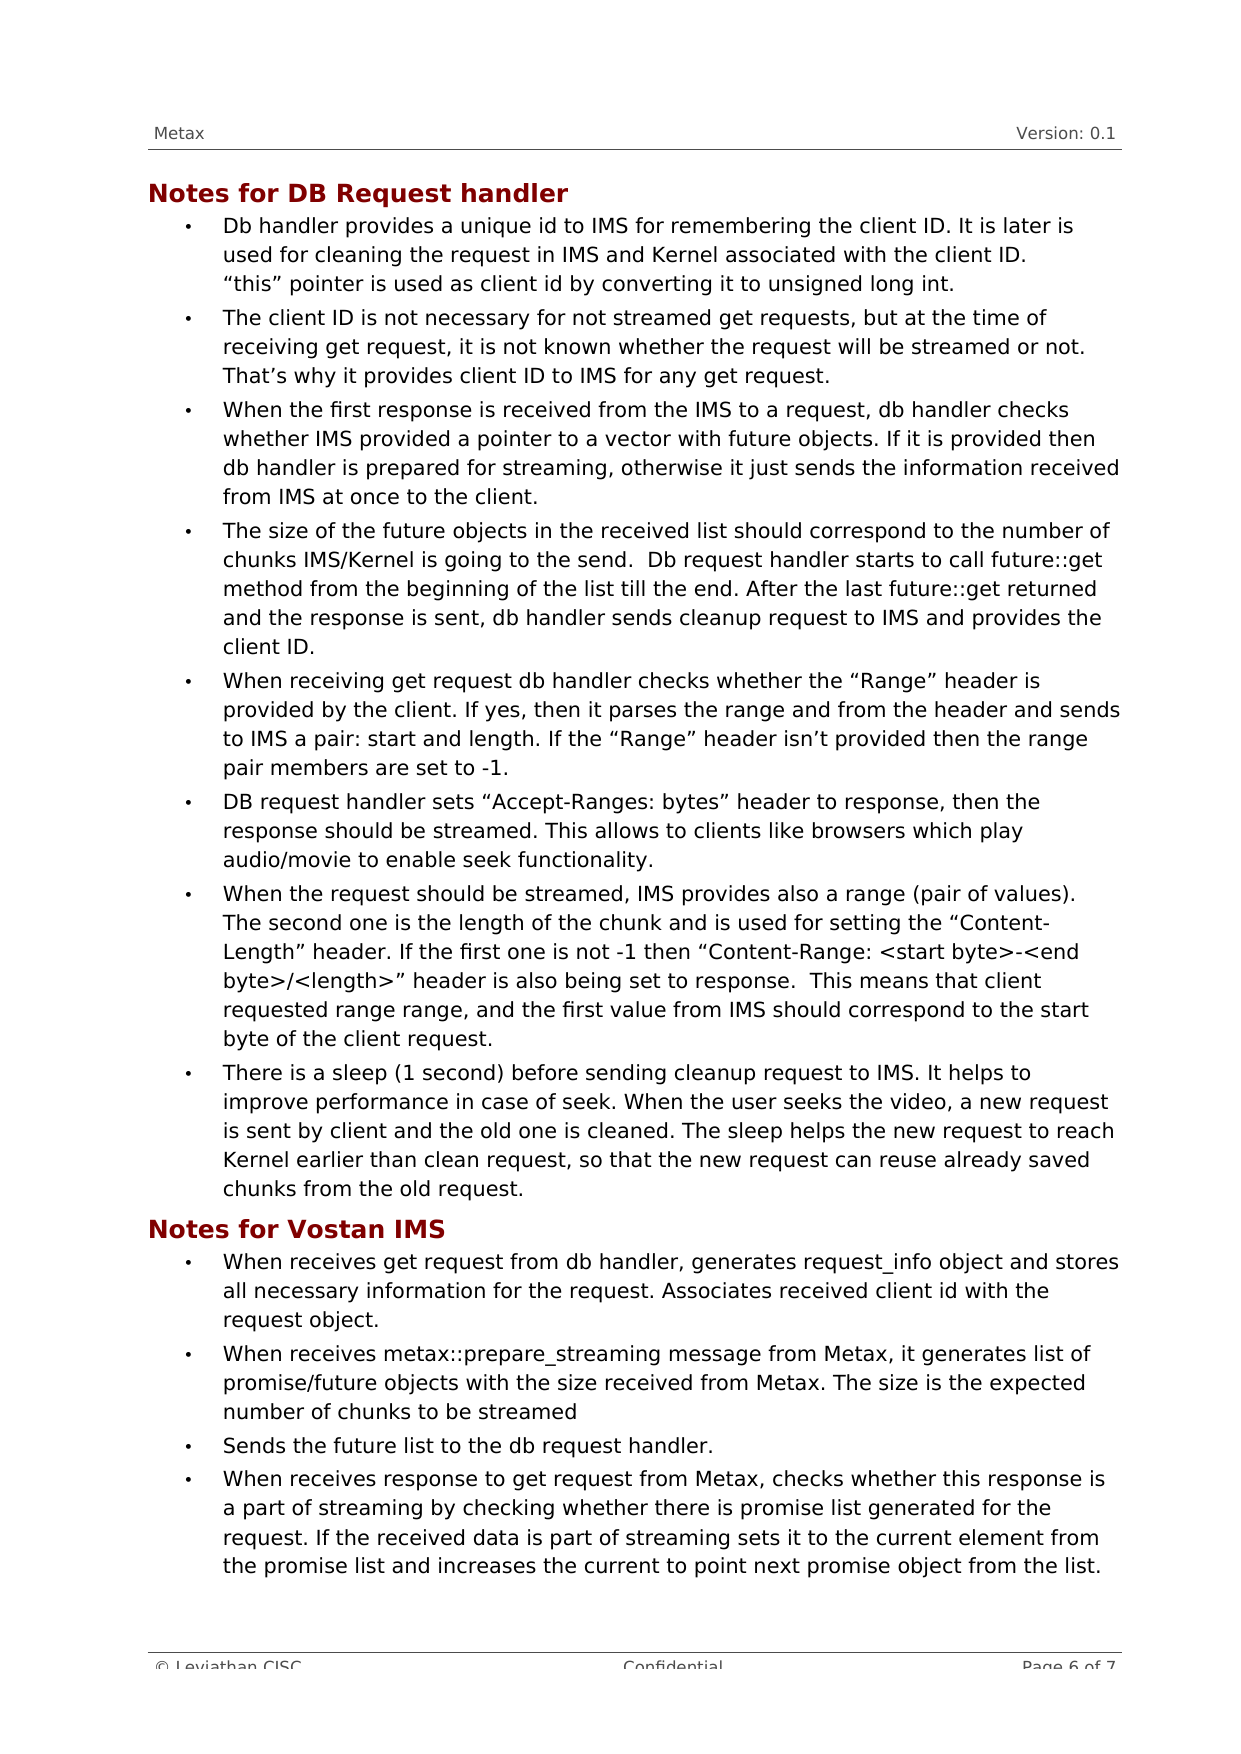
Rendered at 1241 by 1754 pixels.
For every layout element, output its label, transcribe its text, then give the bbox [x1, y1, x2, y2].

list When receives get request from db handler, generates request_info object and stores all necessary information for the request. Associates received client id with the request object. [185, 1250, 1122, 1332]
list When receives metax::prepare_streaming message from Metax, it generates list of promise/future objects with the size received from Metax. The size is the expected number of chunks to be streamed [185, 1342, 1122, 1424]
list The size of the future objects in the received list should correspond to the number of chunks IMS/Kernel is going to the send. Db request handler starts to call future::get method from the beginning of the list till the end. After the last future::get returned and the response is sent, db handler sends cleanup request to IMS and provides the client ID. [185, 519, 1122, 659]
list The client ID is not necessary for not streamed get requests, but at the time of receiving get request, it is not known whether the request will be streamed or not. That’s why it provides client ID to IMS for any get request. [185, 306, 1122, 388]
list There is a sleep (1 second) before sending cleanup request to IMS. It helps to improve performance in case of seek. When the user seeks the video, a new request is sent by client and the old one is cleaned. The sleep helps the new request to reach Kernel earlier than clean request, so that the new request can reuse already saved chunks from the old request. [185, 1061, 1122, 1201]
subtitle Notes for Vostan IMS [148, 1215, 1122, 1244]
list DB request handler sets “Accept-Ranges: bytes” header to response, then the response should be streamed. This allows to clients like browsers which play audio/movie to enable seek functionality. [185, 790, 1122, 872]
list Sends the future list to the db request handler. [185, 1434, 1122, 1458]
list When the first response is received from the IMS to a request, db handler checks whether IMS provided a pointer to a vector with future objects. If it is provided then db handler is prepared for streaming, otherwise it just sends the information received from IMS at once to the client. [185, 398, 1122, 509]
list When the request should be streamed, IMS provides also a range (pair of values). The second one is the length of the chunk and is used for setting the “Content-Length” header. If the first one is not -1 then “Content-Range: <start byte>-<end byte>/<length>” header is also being set to response. This means that client requested range range, and the first value from IMS should correspond to the start byte of the client request. [185, 882, 1122, 1051]
list Db handler provides a unique id to IMS for remembering the client ID. It is later is used for cleaning the request in IMS and Kernel associated with the client ID. “this” pointer is used as client id by converting it to unsigned long int. [185, 214, 1122, 296]
subtitle Notes for DB Request handler [148, 179, 1122, 208]
list When receiving get request db handler checks whether the “Range” header is provided by the client. If yes, then it parses the range and from the header and sends to IMS a pair: start and length. If the “Range” header isn’t provided then the range pair members are set to -1. [185, 669, 1122, 780]
list When receives response to get request from Metax, checks whether this response is a part of streaming by checking whether there is promise list generated for the request. If the received data is part of streaming sets it to the current element from the promise list and increases the current to point next promise object from the list. [185, 1467, 1122, 1579]
